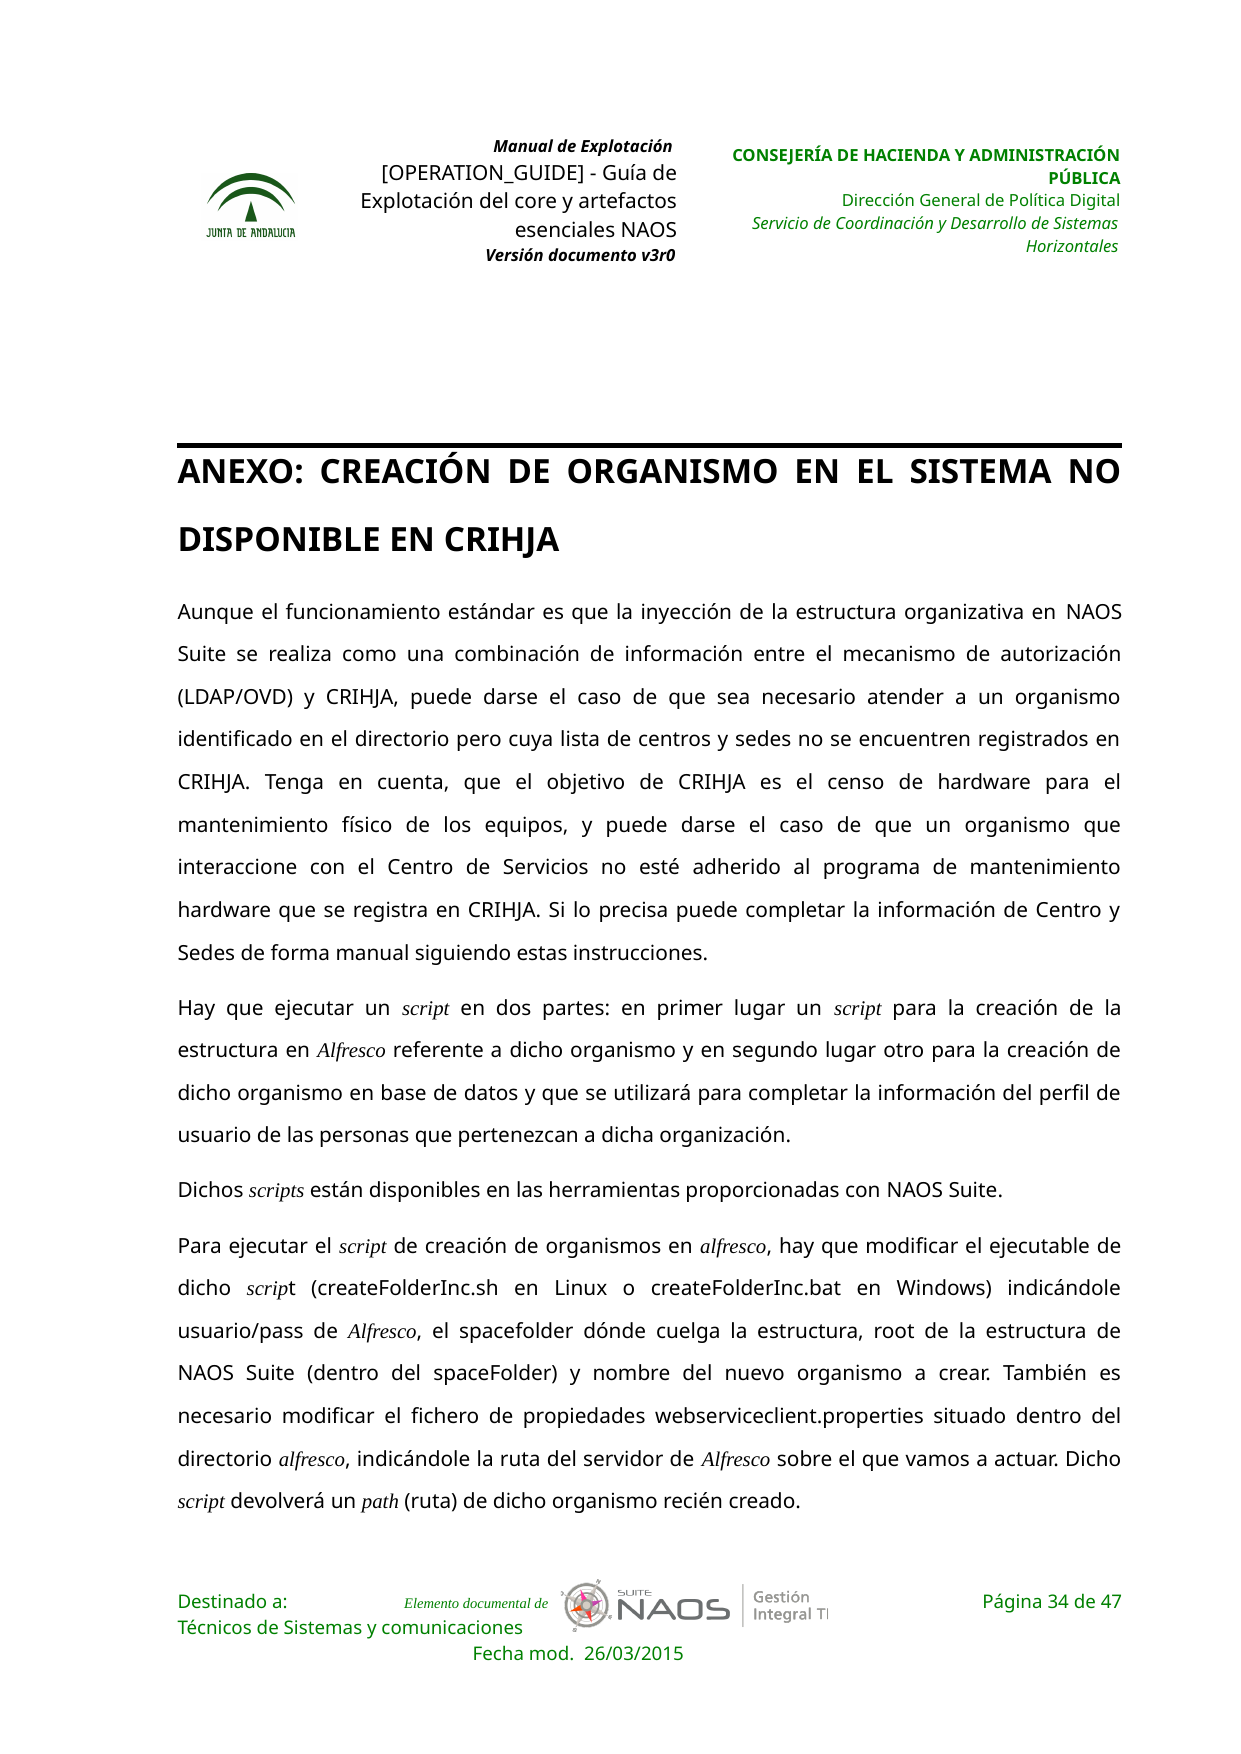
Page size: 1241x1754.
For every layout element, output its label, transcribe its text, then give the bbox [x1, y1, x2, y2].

text ANEXO: Creación de organismo en el sistema no disponible en CRIHJA [177, 448, 1122, 562]
text Para ejecutar el script de creación de organismos en alfresco, hay que modificar el ejecutable de dicho script (createFolderInc.sh en Linux o createFolderInc.bat en Windows) indicándole usuario/pass de Alfresco, el spacefolder dónde cuelga la estructura, root de la estructura de NAOS Suite (dentro del spaceFolder) y nombre del nuevo organismo a crear. También es necesario modificar el fichero de propiedades webserviceclient.properties situado dentro del directorio alfresco, indicándole la ruta del servidor de Alfresco sobre el que vamos a actuar. Dicho script devolverá un path (ruta) de dicho organismo recién creado. [177, 1231, 1122, 1515]
text Hay que ejecutar un script en dos partes: en primer lugar un script para la creación de la estructura en Alfresco referente a dicho organismo y en segundo lugar otro para la creación de dicho organismo en base de datos y que se utilizará para completar la información del perfil de usuario de las personas que pertenezcan a dicha organización. [177, 993, 1122, 1149]
text Aunque el funcionamiento estándar es que la inyección de la estructura organizativa en NAOS Suite se realiza como una combinación de información entre el mecanismo de autorización (LDAP/OVD) y CRIHJA, puede darse el caso de que sea necesario atender a un organismo identificado en el directorio pero cuya lista de centros y sedes no se encuentren registrados en CRIHJA. Tenga en cuenta, que el objetivo de CRIHJA es el censo de hardware para el mantenimiento físico de los equipos, y puede darse el caso de que un organismo que interaccione con el Centro de Servicios no esté adherido al programa de mantenimiento hardware que se registra en CRIHJA. Si lo precisa puede completar la información de Centro y Sedes de forma manual siguiendo estas instrucciones. [177, 597, 1122, 966]
text Dichos scripts están disponibles en las herramientas proporcionadas con NAOS Suite. [177, 1176, 1122, 1204]
picture [560, 1579, 829, 1632]
picture [201, 173, 298, 241]
